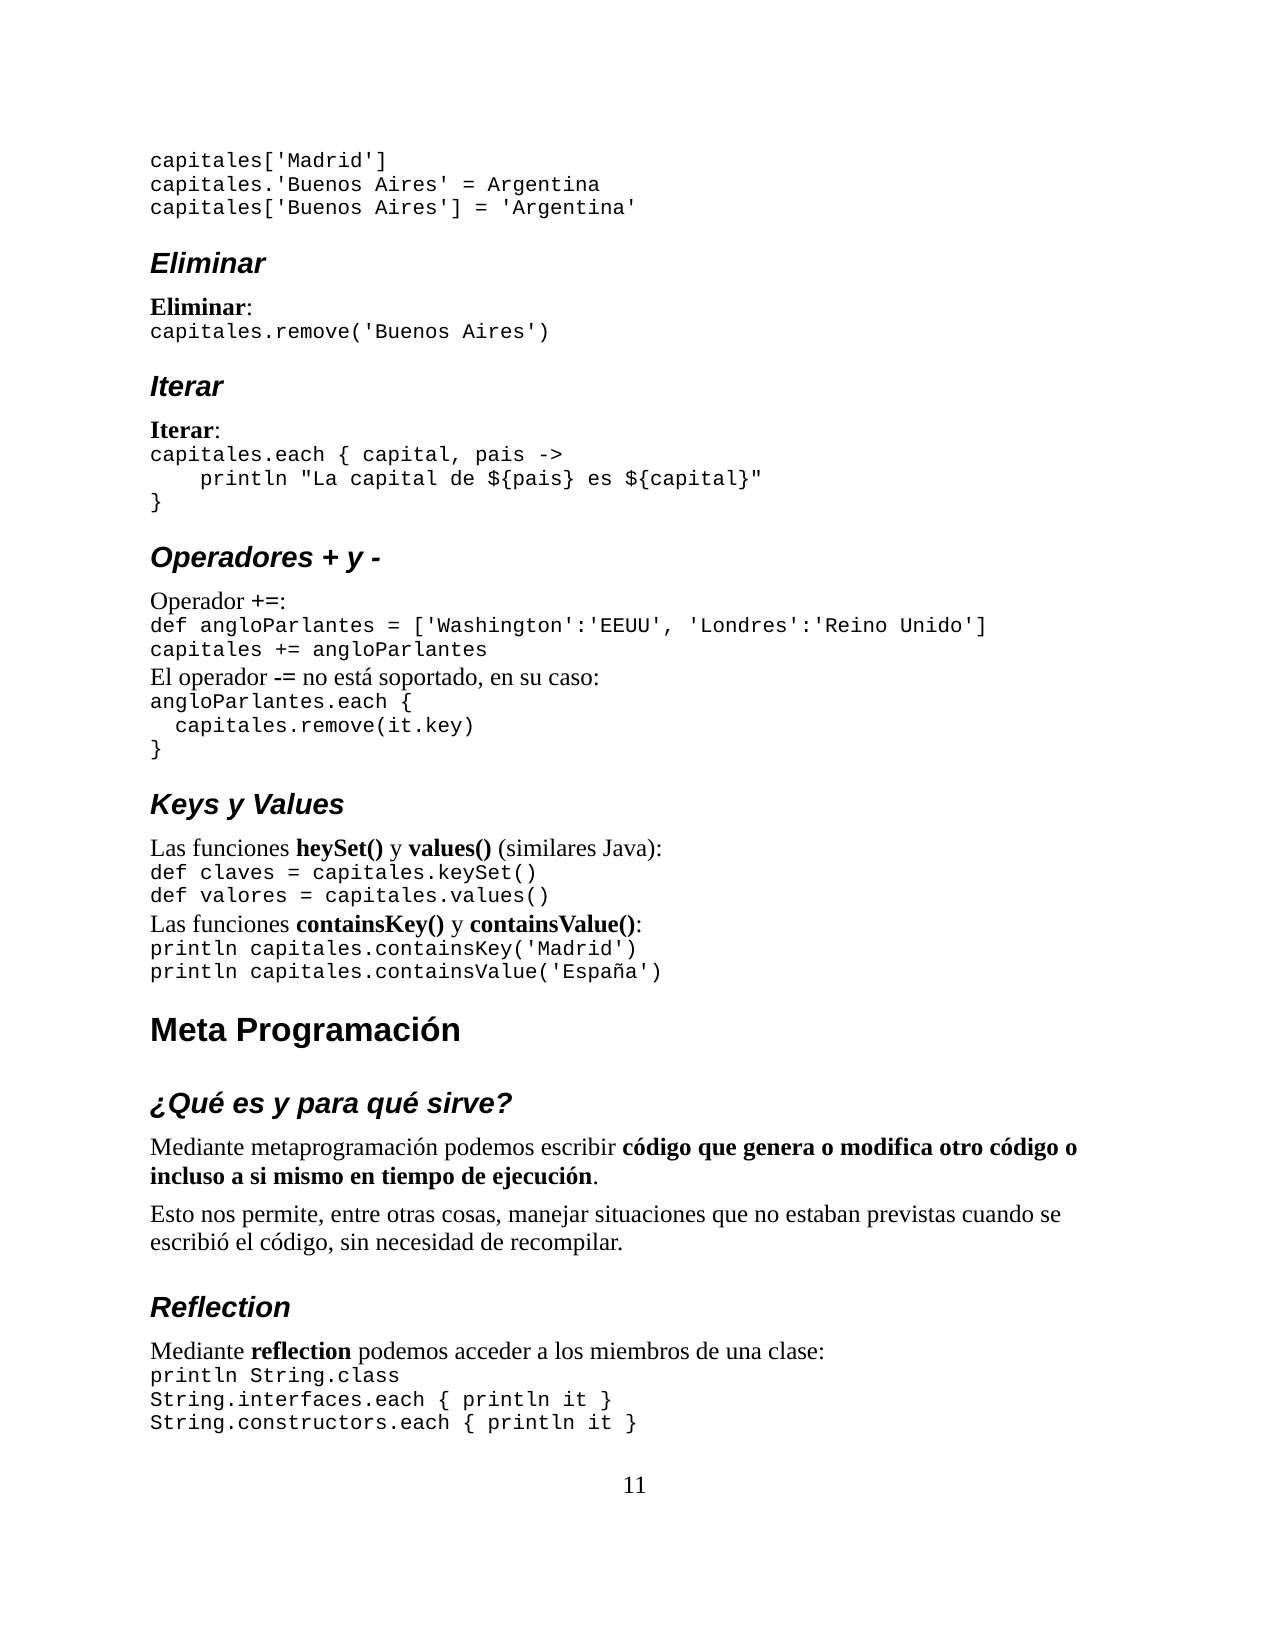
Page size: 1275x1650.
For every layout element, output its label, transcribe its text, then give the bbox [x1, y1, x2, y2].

text println "La capital de ${pais} es ${capital}" [150, 468, 1125, 491]
text String.constructors.each { println it } [150, 1412, 1125, 1436]
text String.interfaces.each { println it } [150, 1388, 1125, 1412]
text El operador -= no está soportado, en su caso: [150, 662, 1125, 691]
subtitle Iterar [150, 369, 1125, 403]
text Esto nos permite, entre otras cosas, manejar situaciones que no estaban previstas cuando se escribió el código, sin necesidad de recompilar. [150, 1199, 1125, 1256]
subtitle Reflection [150, 1290, 1125, 1324]
text def angloParlantes = ['Washington':'EEUU', 'Londres':'Reino Unido'] [150, 615, 1125, 638]
text capitales.remove('Buenos Aires') [150, 321, 1125, 344]
text } [150, 491, 1125, 515]
text Iterar: [150, 415, 1125, 444]
text angloParlantes.each { [150, 691, 1125, 714]
text capitales.each { capital, pais -> [150, 444, 1125, 468]
text } [150, 738, 1125, 762]
text capitales['Buenos Aires'] = 'Argentina' [150, 197, 1125, 221]
text def valores = capitales.values() [150, 885, 1125, 909]
subtitle Operadores + y - [150, 540, 1125, 574]
subtitle Keys y Values [150, 787, 1125, 820]
text Mediante metaprogramación podemos escribir código que genera o modifica otro código o incluso a si mismo en tiempo de ejecución. [150, 1132, 1125, 1190]
text Las funciones containsKey() y containsValue(): [150, 909, 1125, 938]
text Eliminar: [150, 292, 1125, 321]
text println capitales.containsValue('España') [150, 961, 1125, 985]
text capitales['Madrid'] [150, 150, 1125, 174]
text capitales += angloParlantes [150, 638, 1125, 662]
text capitales.'Buenos Aires' = Argentina [150, 174, 1125, 197]
text def claves = capitales.keySet() [150, 862, 1125, 885]
subtitle Meta Programación [150, 1010, 1125, 1049]
text Mediante reflection podemos acceder a los miembros de una clase: [150, 1336, 1125, 1365]
subtitle ¿Qué es y para qué sirve? [150, 1086, 1125, 1120]
text println String.class [150, 1365, 1125, 1388]
subtitle Eliminar [150, 246, 1125, 279]
text Operador +=: [150, 586, 1125, 615]
text capitales.remove(it.key) [150, 714, 1125, 738]
text println capitales.containsKey('Madrid') [150, 938, 1125, 961]
text Las funciones heySet() y values() (similares Java): [150, 833, 1125, 862]
